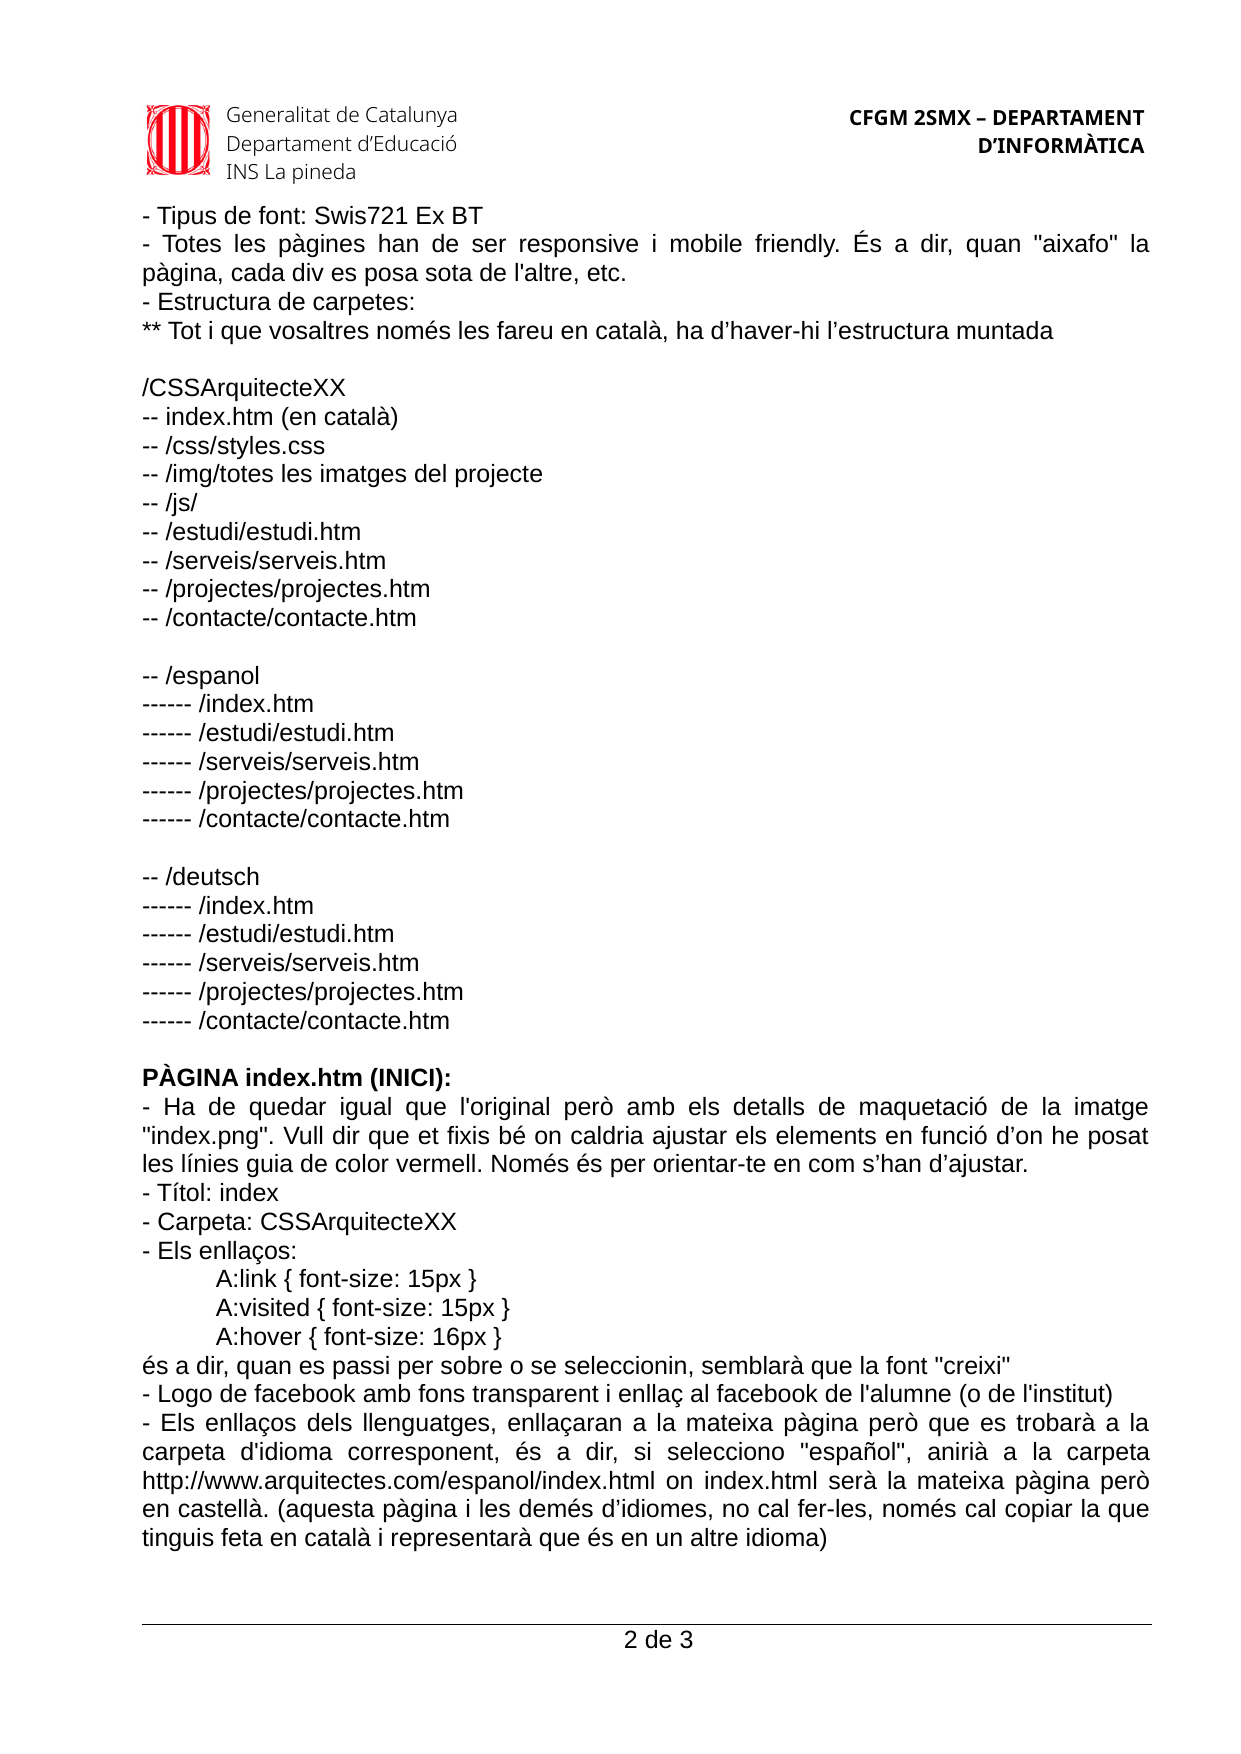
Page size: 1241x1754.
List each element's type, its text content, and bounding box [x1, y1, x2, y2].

text A:link { font-size: 15px } [142, 1264, 1152, 1293]
text ------ /index.htm [142, 689, 1152, 718]
text -- /deutsch [142, 862, 1152, 891]
text ------ /serveis/serveis.htm [142, 747, 1152, 776]
text - Carpeta: CSSArquitecteXX [142, 1207, 1152, 1236]
text /CSSArquitecteXX [142, 373, 1152, 402]
text - Ha de quedar igual que l'original però amb els detalls de maquetació de la imatge "index.png". Vull dir que et fixis bé on caldria ajustar els elements en funció d’on he posat les línies guia de color vermell. Només és per orientar-te en com s’han d’ajustar. [142, 1092, 1152, 1178]
text ------ /contacte/contacte.htm [142, 1006, 1152, 1034]
text ------ /serveis/serveis.htm [142, 948, 1152, 977]
text ------ /estudi/estudi.htm [142, 718, 1152, 747]
text ------ /index.htm [142, 891, 1152, 919]
text A:hover { font-size: 16px } [142, 1322, 1152, 1351]
text -- index.htm (en català) [142, 402, 1152, 431]
text -- /img/totes les imatges del projecte [142, 459, 1152, 488]
text A:visited { font-size: 15px } [142, 1293, 1152, 1322]
text - Logo de facebook amb fons transparent i enllaç al facebook de l'alumne (o de l'institut) [142, 1379, 1152, 1408]
text -- /serveis/serveis.htm [142, 546, 1152, 574]
text -- /js/ [142, 488, 1152, 517]
text és a dir, quan es passi per sobre o se seleccionin, semblarà que la font "creixi" [142, 1351, 1152, 1379]
text -- /estudi/estudi.htm [142, 517, 1152, 546]
text ------ /contacte/contacte.htm [142, 804, 1152, 833]
text -- /projectes/projectes.htm [142, 574, 1152, 603]
picture [141, 105, 214, 175]
text ------ /estudi/estudi.htm [142, 919, 1152, 948]
text -- /contacte/contacte.htm [142, 603, 1152, 632]
text -- /css/styles.css [142, 431, 1152, 459]
text - Títol: index [142, 1178, 1152, 1207]
text - Tipus de font: Swis721 Ex BT [142, 201, 1152, 229]
text - Estructura de carpetes: [142, 287, 1152, 316]
text ------ /projectes/projectes.htm [142, 776, 1152, 804]
text - Els enllaços dels llenguatges, enllaçaran a la mateixa pàgina però que es trobarà a la carpeta d'idioma corresponent, és a dir, si selecciono "español", anirià a la carpeta http://www.arquitectes.com/espanol/index.html on index.html serà la mateixa pàgina però en castellà. (aquesta pàgina i les demés d’idiomes, no cal fer-les, només cal copiar la que tinguis feta en català i representarà que és en un altre idioma) [142, 1408, 1152, 1552]
text -- /espanol [142, 661, 1152, 689]
text - Els enllaços: [142, 1236, 1152, 1264]
text ------ /projectes/projectes.htm [142, 977, 1152, 1006]
text ** Tot i que vosaltres només les fareu en català, ha d’haver-hi l’estructura muntada [142, 316, 1152, 344]
text PÀGINA index.htm (INICI): [142, 1063, 1152, 1092]
text - Totes les pàgines han de ser responsive i mobile friendly. És a dir, quan "aixafo" la pàgina, cada div es posa sota de l'altre, etc. [142, 229, 1152, 287]
